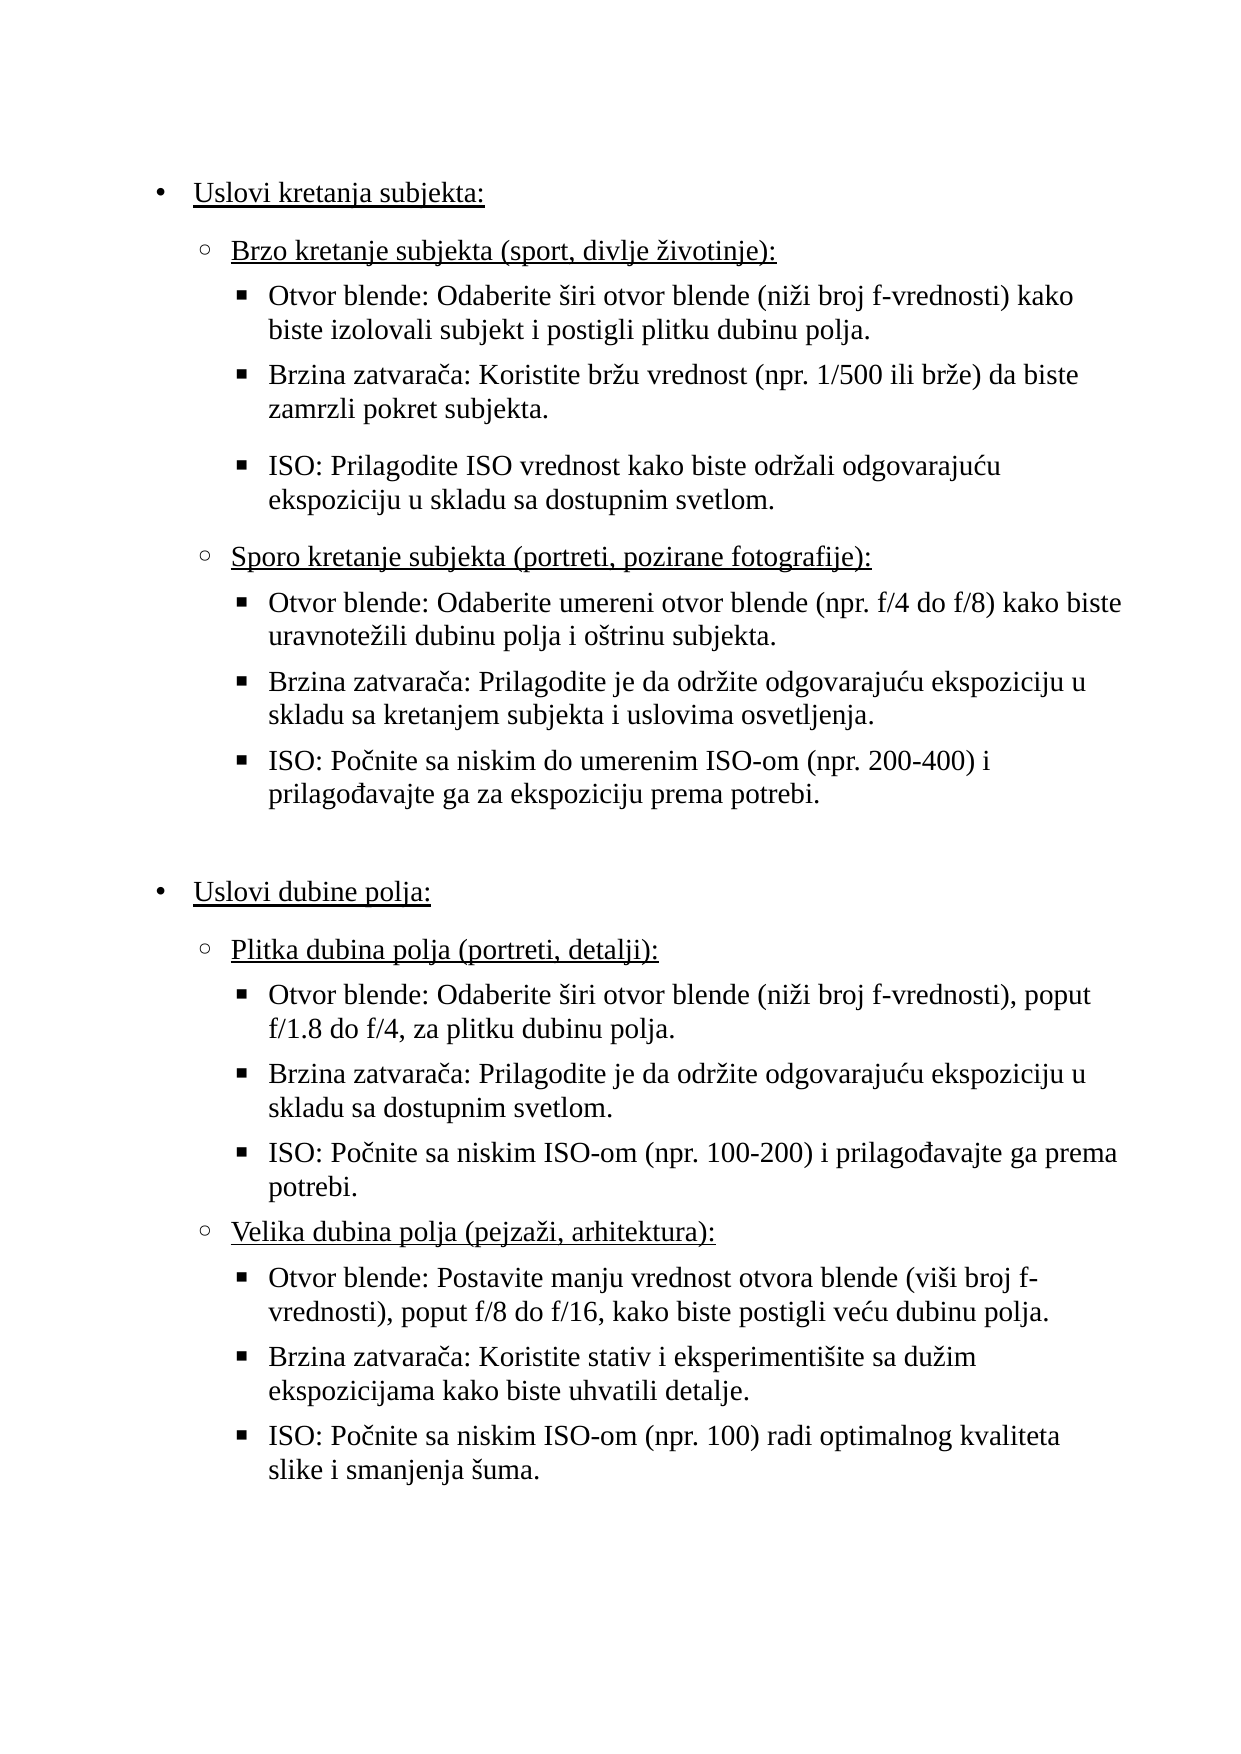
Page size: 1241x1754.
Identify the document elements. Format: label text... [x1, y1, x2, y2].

list Brzina zatvarača: Prilagodite je da održite odgovarajuću ekspoziciju u skladu sa dostupnim svetlom. [231, 1056, 1122, 1124]
list Brzina zatvarača: Koristite bržu vrednost (npr. 1/500 ili brže) da biste zamrzli pokret subjekta. [231, 357, 1122, 424]
list Uslovi kretanja subjekta: [156, 175, 1122, 209]
list Velika dubina polja (pejzaži, arhitektura): [193, 1214, 1122, 1248]
list Uslovi dubine polja: [156, 874, 1122, 908]
list Otvor blende: Odaberite umereni otvor blende (npr. f/4 do f/8) kako biste uravnotežili dubinu polja i oštrinu subjekta. [231, 585, 1122, 652]
list ISO: Počnite sa niskim do umerenim ISO-om (npr. 200-400) i prilagođavajte ga za ekspoziciju prema potrebi. [231, 743, 1122, 810]
list Brzina zatvarača: Prilagodite je da održite odgovarajuću ekspoziciju u skladu sa kretanjem subjekta i uslovima osvetljenja. [231, 664, 1122, 731]
list ISO: Počnite sa niskim ISO-om (npr. 100-200) i prilagođavajte ga prema potrebi. [231, 1136, 1122, 1203]
list Otvor blende: Odaberite širi otvor blende (niži broj f-vrednosti) kako biste izolovali subjekt i postigli plitku dubinu polja. [231, 278, 1122, 346]
list Plitka dubina polja (portreti, detalji): [193, 932, 1122, 966]
list Sporo kretanje subjekta (portreti, pozirane fotografije): [193, 539, 1122, 573]
list Brzo kretanje subjekta (sport, divlje životinje): [193, 233, 1122, 266]
list ISO: Počnite sa niskim ISO-om (npr. 100) radi optimalnog kvaliteta slike i smanjenja šuma. [231, 1418, 1122, 1485]
list Brzina zatvarača: Koristite stativ i eksperimentišite sa dužim ekspozicijama kako biste uhvatili detalje. [231, 1339, 1122, 1406]
list Otvor blende: Postavite manju vrednost otvora blende (viši broj f-vrednosti), poput f/8 do f/16, kako biste postigli veću dubinu polja. [231, 1260, 1122, 1327]
list Otvor blende: Odaberite širi otvor blende (niži broj f-vrednosti), poput f/1.8 do f/4, za plitku dubinu polja. [231, 977, 1122, 1044]
list ISO: Prilagodite ISO vrednost kako biste održali odgovarajuću ekspoziciju u skladu sa dostupnim svetlom. [231, 448, 1122, 516]
